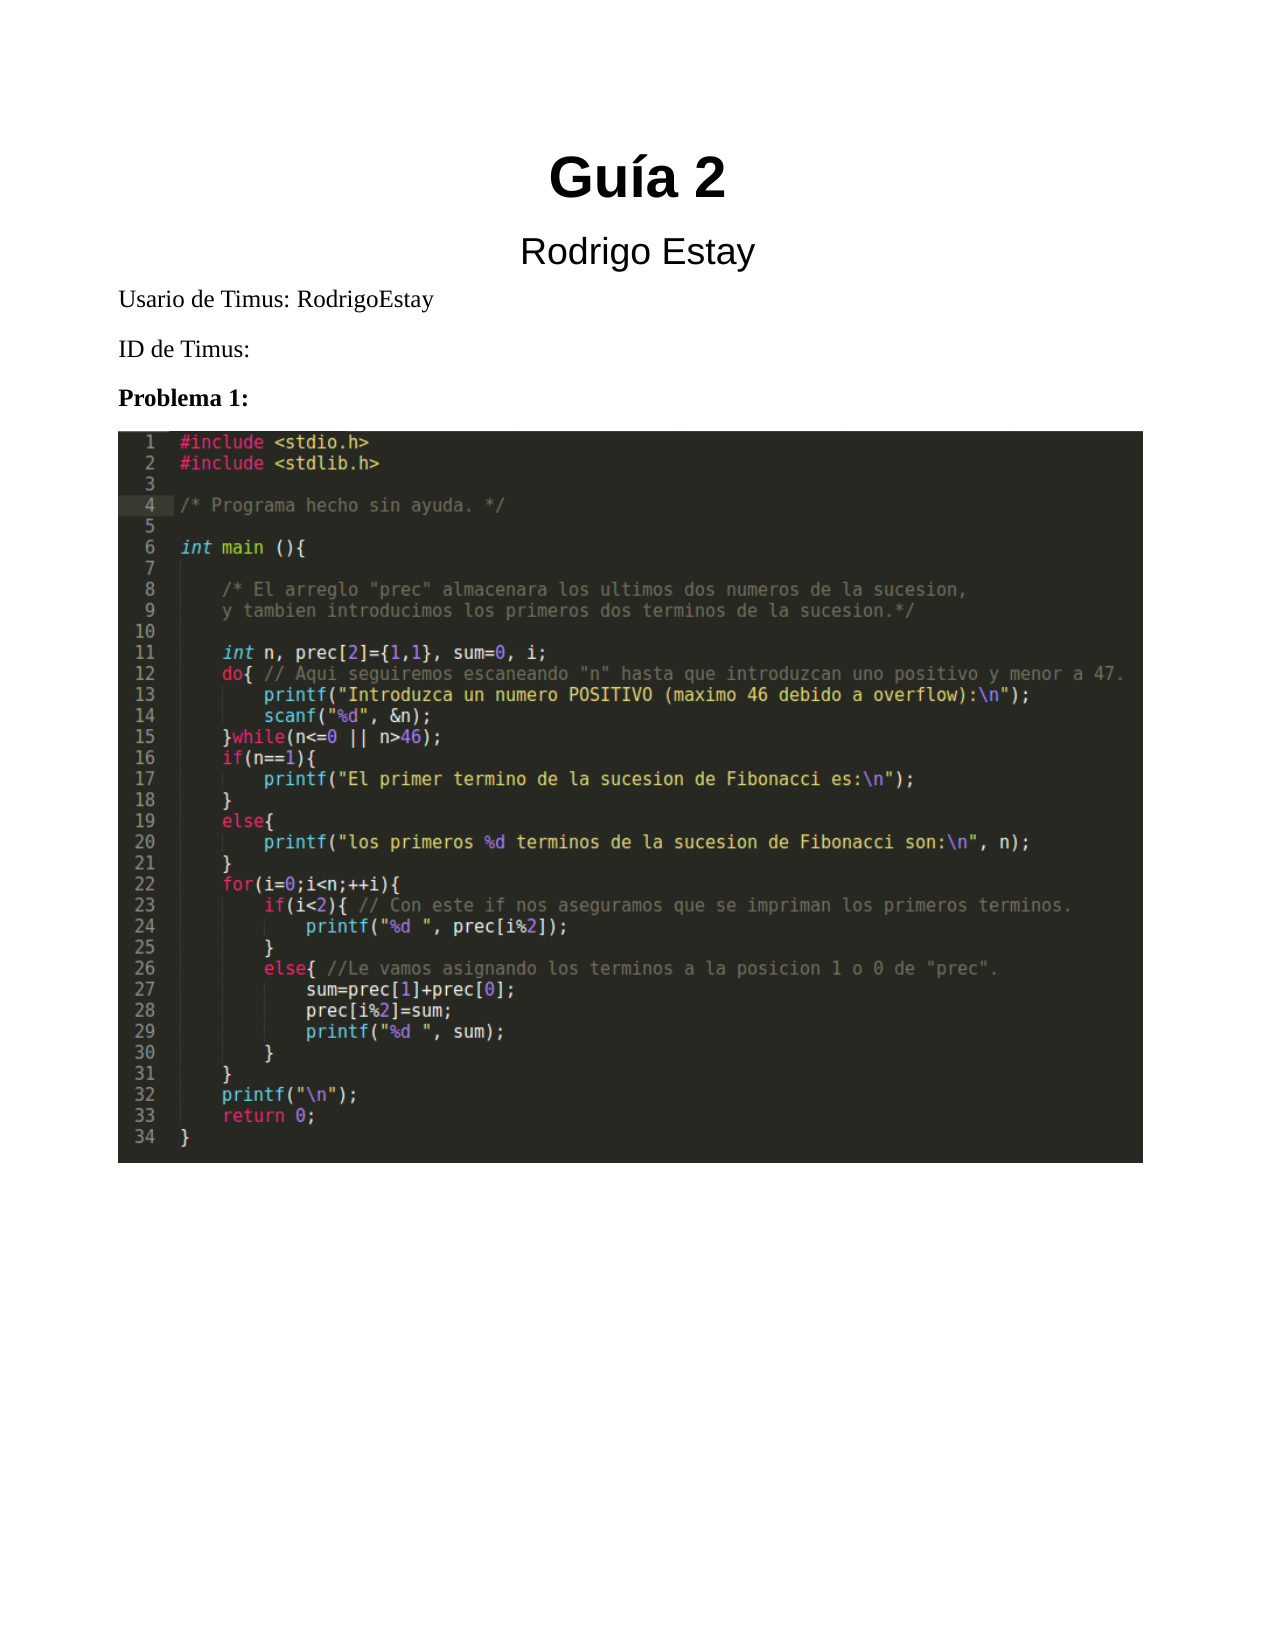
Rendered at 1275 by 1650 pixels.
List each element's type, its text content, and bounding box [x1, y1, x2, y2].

text ID de Timus: [118, 334, 1157, 362]
title Guía 2 [118, 143, 1157, 210]
picture [118, 431, 1143, 1163]
text Usario de Timus: RodrigoEstay [118, 284, 1157, 313]
text Problema 1: [118, 383, 1157, 411]
subtitle Rodrigo Estay [118, 229, 1157, 272]
